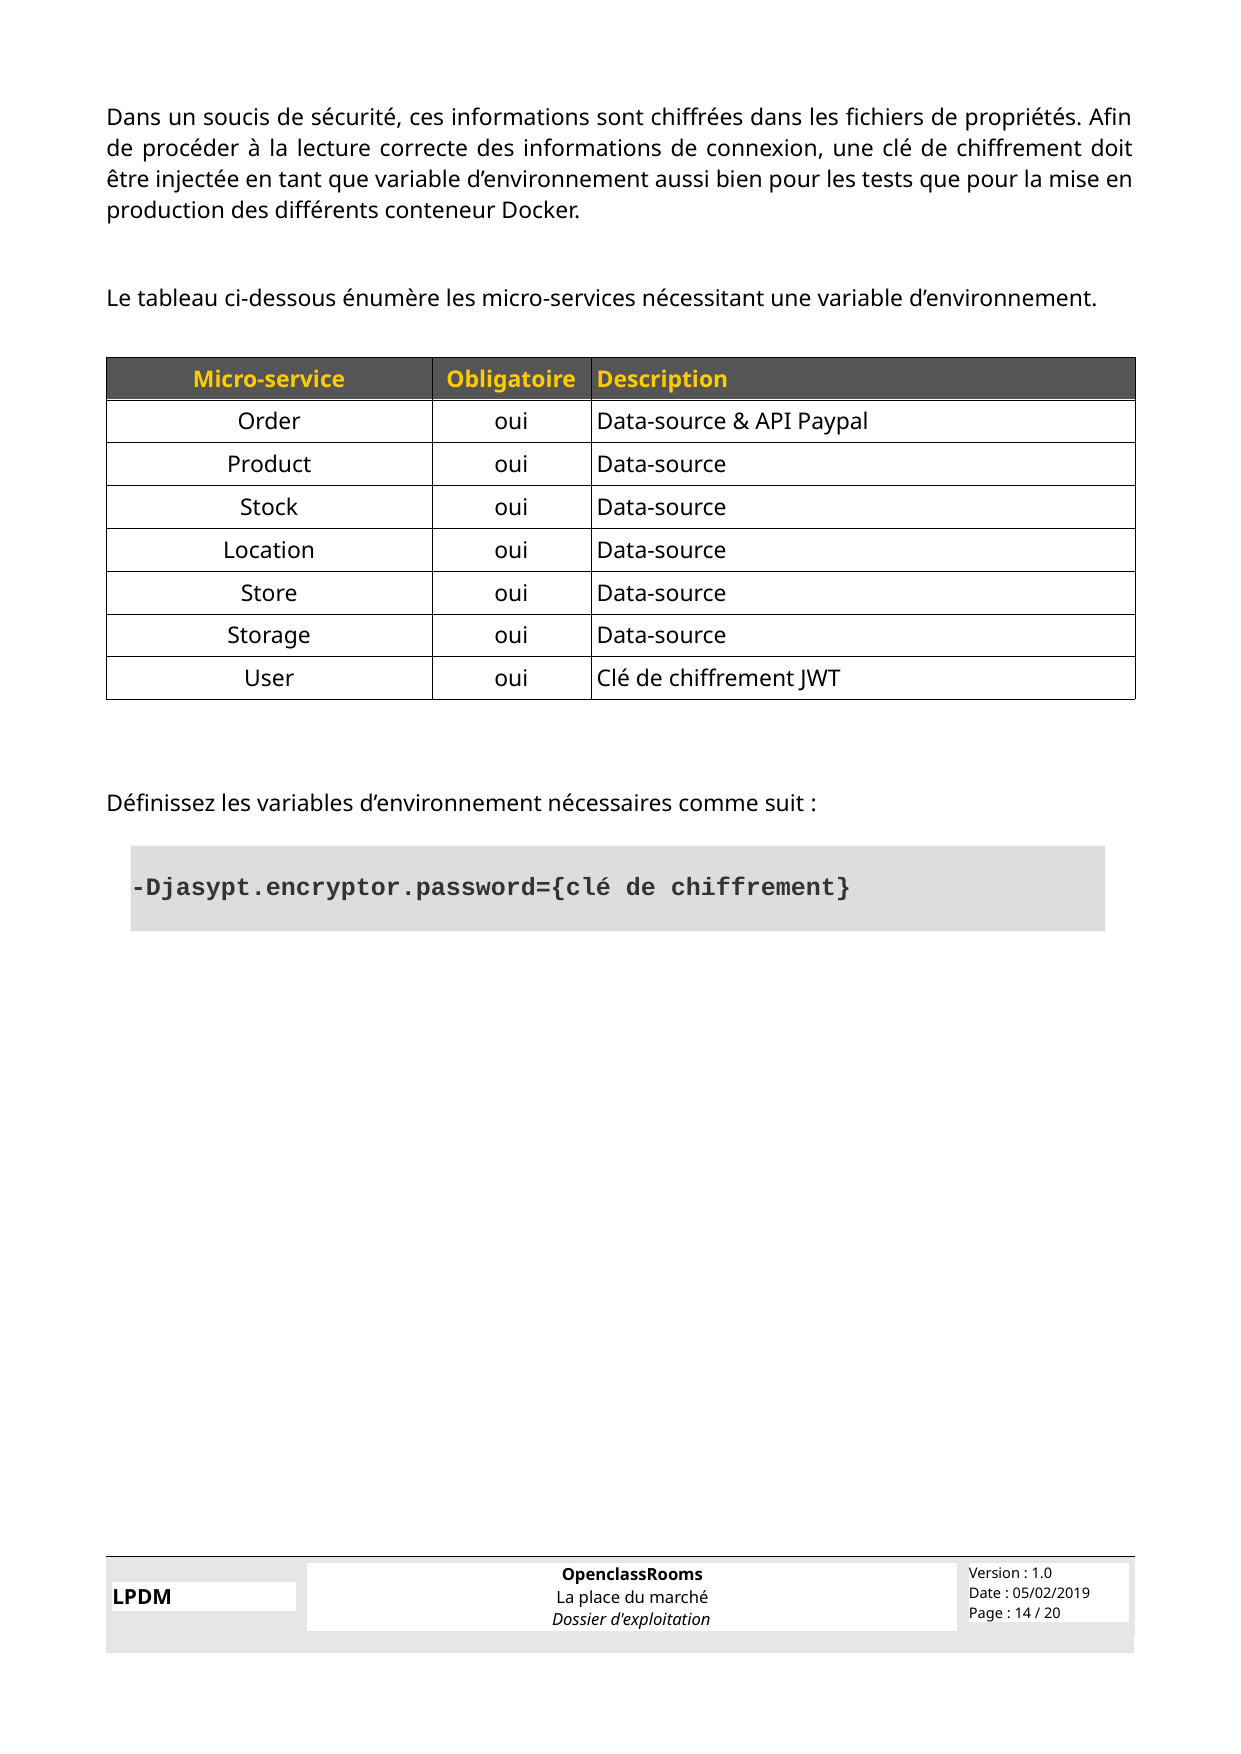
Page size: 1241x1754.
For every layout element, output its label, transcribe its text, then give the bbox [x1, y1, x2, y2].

table_cell Order [107, 401, 432, 442]
table_cell Data-source [592, 486, 1135, 528]
table_cell Data-source & API Paypal [592, 401, 1135, 442]
table_cell Storage [107, 615, 432, 656]
table_cell Product [107, 443, 432, 485]
table_cell oui [433, 657, 591, 699]
table_cell Data-source [592, 529, 1135, 571]
table_header Micro-service [107, 358, 432, 399]
table_cell oui [433, 486, 591, 528]
table_cell Location [107, 529, 432, 571]
text Définissez les variables d’environnement nécessaires comme suit : [106, 787, 1134, 818]
table_cell oui [433, 615, 591, 656]
table_cell Stock [107, 486, 432, 528]
table_header Obligatoire [433, 358, 591, 399]
table_cell Data-source [592, 615, 1135, 656]
table_cell Clé de chiffrement JWT [592, 657, 1135, 699]
table_cell User [107, 657, 432, 699]
table_cell oui [433, 572, 591, 613]
table_cell oui [433, 401, 591, 442]
table_cell Data-source [592, 572, 1135, 613]
table_cell oui [433, 529, 591, 571]
text Dans un soucis de sécurité, ces informations sont chiffrées dans les fichiers de propriétés. Afin de procéder à la lecture correcte des informations de connexion, une clé de chiffrement doit être injectée en tant que variable d’environnement aussi bien pour les tests que pour la mise en production des différents conteneur Docker. [106, 100, 1134, 225]
table_header Description [592, 358, 1135, 399]
table_cell oui [433, 443, 591, 485]
table_cell Store [107, 572, 432, 613]
table_cell Data-source [592, 443, 1135, 485]
text Le tableau ci-dessous énumère les micro-services nécessitant une variable d’environnement. [106, 282, 1134, 344]
